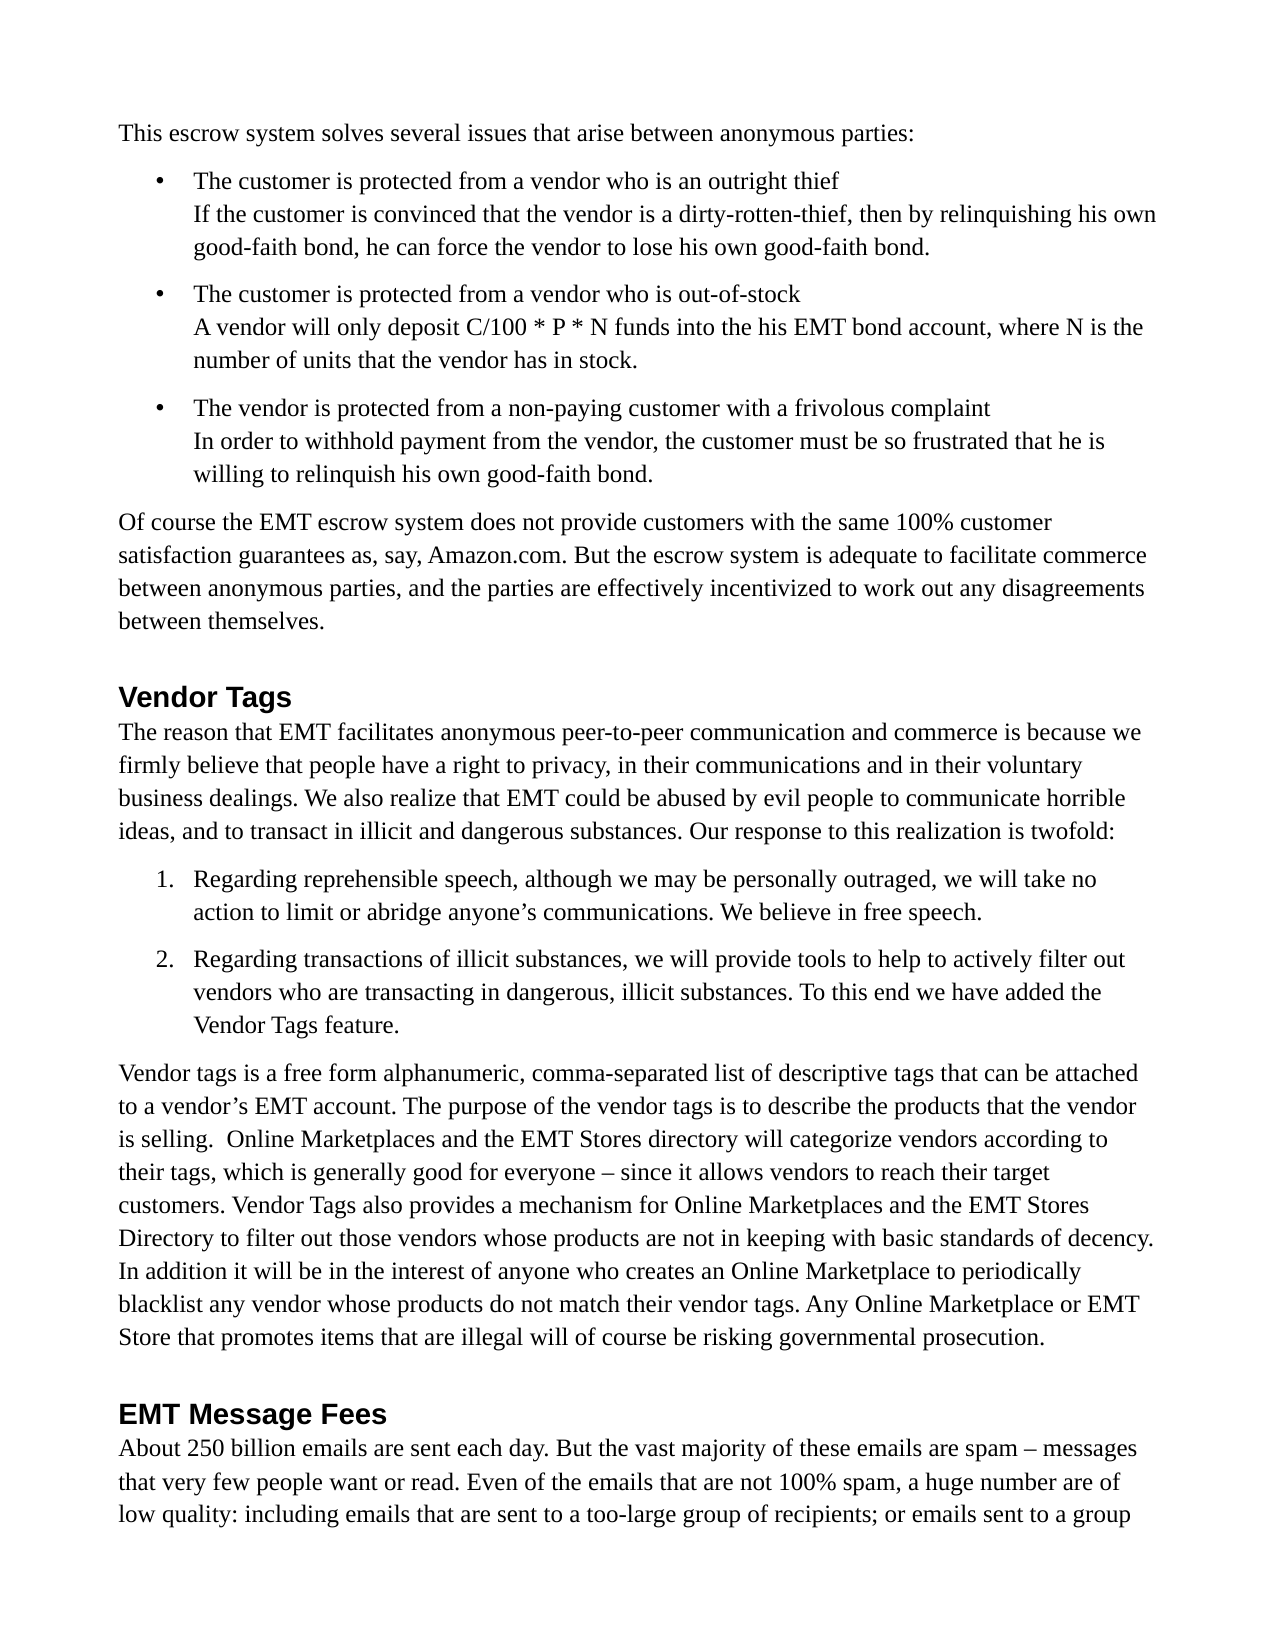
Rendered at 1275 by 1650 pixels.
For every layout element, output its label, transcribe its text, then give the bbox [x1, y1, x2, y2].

text Of course the EMT escrow system does not provide customers with the same 100% customer satisfaction guarantees as, say, Amazon.com. But the escrow system is adequate to facilitate commerce between anonymous parties, and the parties are effectively incentivized to work out any disagreements between themselves. [118, 507, 1157, 634]
subtitle EMT Message Fees [118, 1397, 1157, 1431]
text The reason that EMT facilitates anonymous peer-to-peer communication and commerce is because we firmly believe that people have a right to privacy, in their communications and in their voluntary business dealings. We also realize that EMT could be abused by evil people to communicate horrible ideas, and to transact in illicit and dangerous substances. Our response to this realization is twofold: [118, 717, 1157, 845]
text Vendor tags is a free form alphanumeric, comma-separated list of descriptive tags that can be attached to a vendor’s EMT account. The purpose of the vendor tags is to describe the products that the vendor is selling. Online Marketplaces and the EMT Stores directory will categorize vendors according to their tags, which is generally good for everyone – since it allows vendors to reach their target customers. Vendor Tags also provides a mechanism for Online Marketplaces and the EMT Stores Directory to filter out those vendors whose products are not in keeping with basic standards of decency. In addition it will be in the interest of anyone who creates an Online Marketplace to periodically blacklist any vendor whose products do not match their vendor tags. Any Online Marketplace or EMT Store that promotes items that are illegal will of course be risking governmental prosecution. [118, 1058, 1157, 1351]
list Regarding reprehensible speech, although we may be personally outraged, we will take no action to limit or abridge anyone’s communications. We believe in free speech. [156, 864, 1157, 926]
list The customer is protected from a vendor who is an outright thief If the customer is convinced that the vendor is a dirty-rotten-thief, then by relinquishing his own good-faith bond, he can force the vendor to lose his own good-faith bond. [156, 166, 1157, 261]
subtitle Vendor Tags [118, 680, 1157, 714]
text About 250 billion emails are sent each day. But the vast majority of these emails are spam – messages that very few people want or read. Even of the emails that are not 100% spam, a huge number are of low quality: including emails that are sent to a too-large group of recipients; or emails sent to a group [118, 1433, 1157, 1528]
list The vendor is protected from a non-paying customer with a frivolous complaint In order to withhold payment from the vendor, the customer must be so frustrated that he is willing to relinquish his own good-faith bond. [156, 393, 1157, 488]
list Regarding transactions of illicit substances, we will provide tools to help to actively filter out vendors who are transacting in dangerous, illicit substances. To this end we have added the Vendor Tags feature. [156, 944, 1157, 1039]
list The customer is protected from a vendor who is out-of-stock A vendor will only deposit C/100 * P * N funds into the his EMT bond account, where N is the number of units that the vendor has in stock. [156, 279, 1157, 374]
text This escrow system solves several issues that arise between anonymous parties: [118, 118, 1157, 147]
